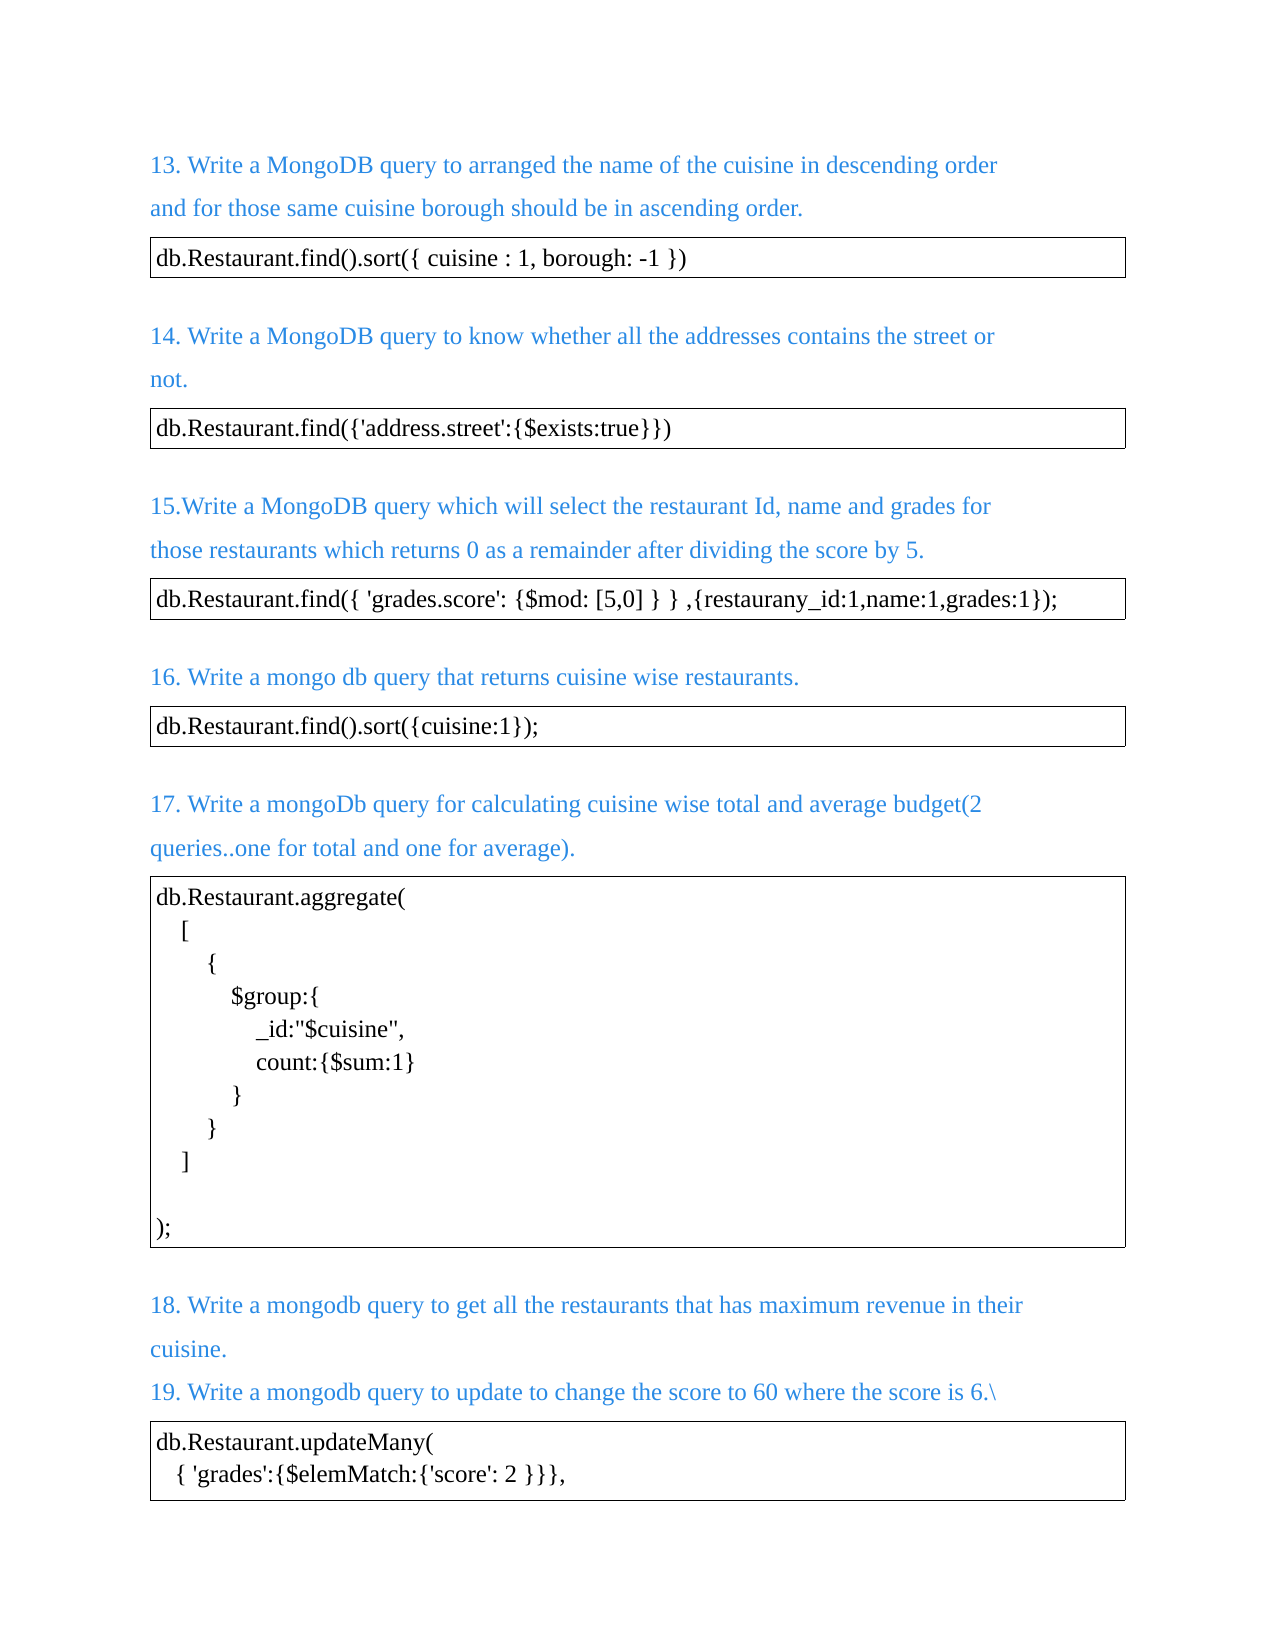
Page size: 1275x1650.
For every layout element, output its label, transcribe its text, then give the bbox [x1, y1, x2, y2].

text 13. Write a MongoDB query to arranged the name of the cuisine in descending order [150, 150, 1125, 179]
table_header db.Restaurant.updateMany( { 'grades':{$elemMatch:{'score': 2 }}}, [151, 1422, 1125, 1500]
text 16. Write a mongo db query that returns cuisine wise restaurants. [150, 662, 1125, 691]
text 18. Write a mongodb query to get all the restaurants that has maximum revenue in their [150, 1290, 1125, 1319]
text queries..one for total and one for average). [150, 833, 1125, 862]
text 17. Write a mongoDb query for calculating cuisine wise total and average budget(2 [150, 789, 1125, 818]
table_header db.Restaurant.find().sort({ cuisine : 1, borough: -1 }) [151, 238, 1125, 277]
text cuisine. [150, 1334, 1125, 1363]
text 19. Write a mongodb query to update to change the score to 60 where the score is 6.\ [150, 1377, 1125, 1406]
table_header db.Restaurant.find({'address.street':{$exists:true}}) [151, 409, 1125, 448]
text and for those same cuisine borough should be in ascending order. [150, 193, 1125, 222]
text not. [150, 364, 1125, 393]
table_header db.Restaurant.aggregate( [ { $group:{ _id:"$cuisine", count:{$sum:1} } } ] ); [151, 877, 1125, 1247]
text those restaurants which returns 0 as a remainder after dividing the score by 5. [150, 535, 1125, 564]
table_header db.Restaurant.find().sort({cuisine:1}); [151, 707, 1125, 746]
text 15.Write a MongoDB query which will select the restaurant Id, name and grades for [150, 491, 1125, 520]
table_header db.Restaurant.find({ 'grades.score': {$mod: [5,0] } } ,{restaurany_id:1,name:1,grades:1}); [151, 579, 1125, 619]
text 14. Write a MongoDB query to know whether all the addresses contains the street or [150, 321, 1125, 349]
